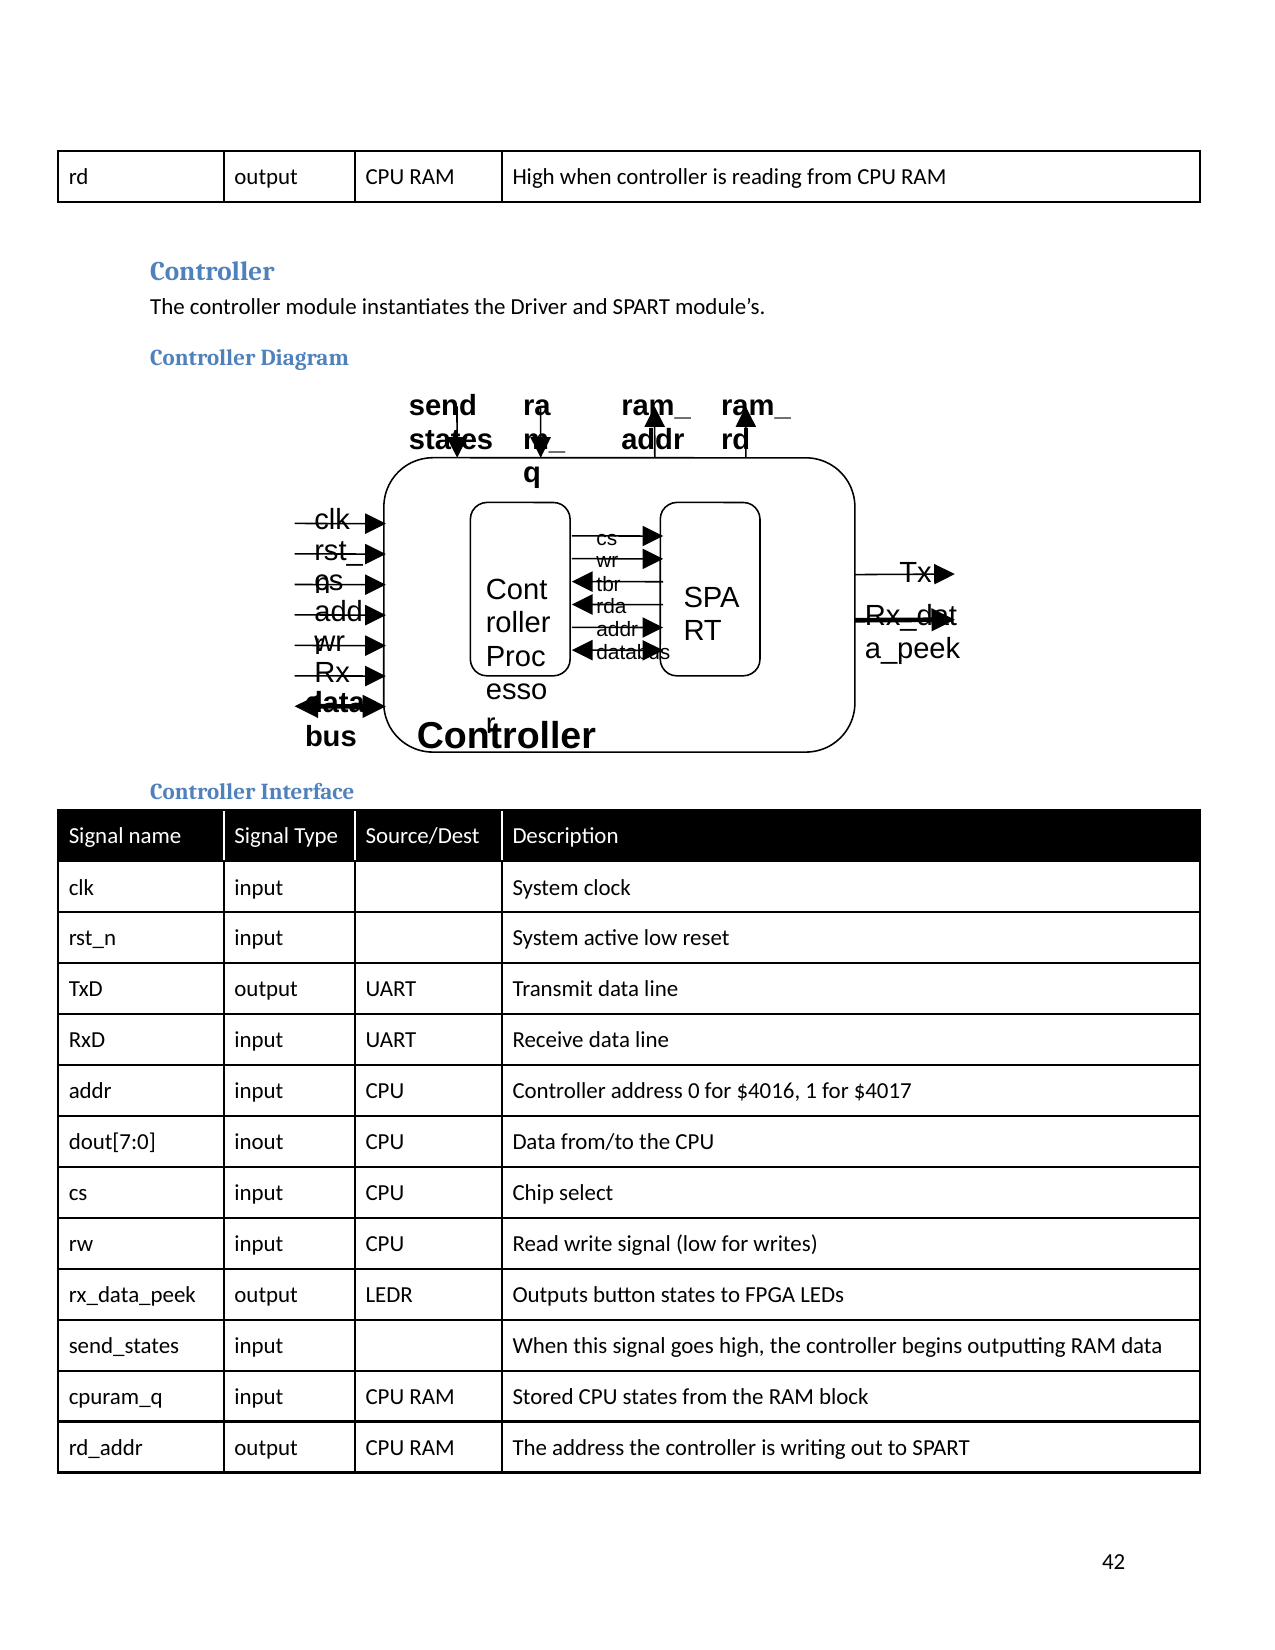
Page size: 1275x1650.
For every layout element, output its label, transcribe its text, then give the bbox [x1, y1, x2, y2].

table_cell CPU RAM [356, 1423, 501, 1471]
table_cell High when controller is reading from CPU RAM [503, 152, 1199, 201]
table_header Signal Type [225, 811, 354, 860]
table_cell [356, 913, 501, 962]
text The controller module instantiates the Driver and SPART module’s. [150, 292, 1125, 320]
table_cell TxD [59, 964, 223, 1013]
table_cell output [225, 964, 354, 1013]
table_cell System clock [503, 862, 1199, 911]
table_cell The address the controller is writing out to SPART [503, 1423, 1199, 1471]
table_cell CPU [356, 1066, 501, 1115]
table_cell Controller address 0 for $4016, 1 for $4017 [503, 1066, 1199, 1115]
table_cell rx_data_peek [59, 1270, 223, 1318]
table_cell UART [356, 964, 501, 1013]
table_cell input [225, 1015, 354, 1064]
table_cell input [225, 862, 354, 911]
table_cell Stored CPU states from the RAM block [503, 1372, 1199, 1420]
table_cell CPU [356, 1219, 501, 1268]
table_cell input [225, 1168, 354, 1217]
table_header Description [503, 811, 1199, 860]
table_cell System active low reset [503, 913, 1199, 962]
table_cell dout[7:0] [59, 1117, 223, 1166]
table_cell inout [225, 1117, 354, 1166]
table_cell Chip select [503, 1168, 1199, 1217]
table_cell Transmit data line [503, 964, 1199, 1013]
table_cell [356, 862, 501, 911]
table_cell CPU RAM [356, 1372, 501, 1420]
table_cell input [225, 1321, 354, 1369]
table_cell addr [59, 1066, 223, 1115]
table_cell [356, 1321, 501, 1369]
table_cell CPU RAM [356, 152, 501, 201]
table_header Source/Dest [356, 811, 501, 860]
table_cell rst_n [59, 913, 223, 962]
table_cell Data from/to the CPU [503, 1117, 1199, 1166]
table_cell input [225, 913, 354, 962]
table_cell cpuram_q [59, 1372, 223, 1420]
table_cell RxD [59, 1015, 223, 1064]
table_cell LEDR [356, 1270, 501, 1318]
table_cell rd [59, 152, 223, 201]
table_cell UART [356, 1015, 501, 1064]
table_cell output [225, 1270, 354, 1318]
table_cell rw [59, 1219, 223, 1268]
table_cell clk [59, 862, 223, 911]
table_cell output [225, 1423, 354, 1471]
table_cell output [225, 152, 354, 201]
table_cell input [225, 1372, 354, 1420]
table_cell rd_addr [59, 1423, 223, 1471]
table_cell When this signal goes high, the controller begins outputting RAM data [503, 1321, 1199, 1369]
table_cell input [225, 1219, 354, 1268]
table_cell send_states [59, 1321, 223, 1369]
table_cell Read write signal (low for writes) [503, 1219, 1199, 1268]
table_header Signal name [59, 811, 223, 860]
table_cell Outputs button states to FPGA LEDs [503, 1270, 1199, 1318]
table_cell input [225, 1066, 354, 1115]
subtitle Controller Interface [150, 779, 1125, 805]
subtitle Controller Diagram [150, 345, 1125, 371]
table_cell Receive data line [503, 1015, 1199, 1064]
subtitle Controller [150, 256, 1125, 287]
table_cell cs [59, 1168, 223, 1217]
table_cell CPU [356, 1117, 501, 1166]
table_cell CPU [356, 1168, 501, 1217]
